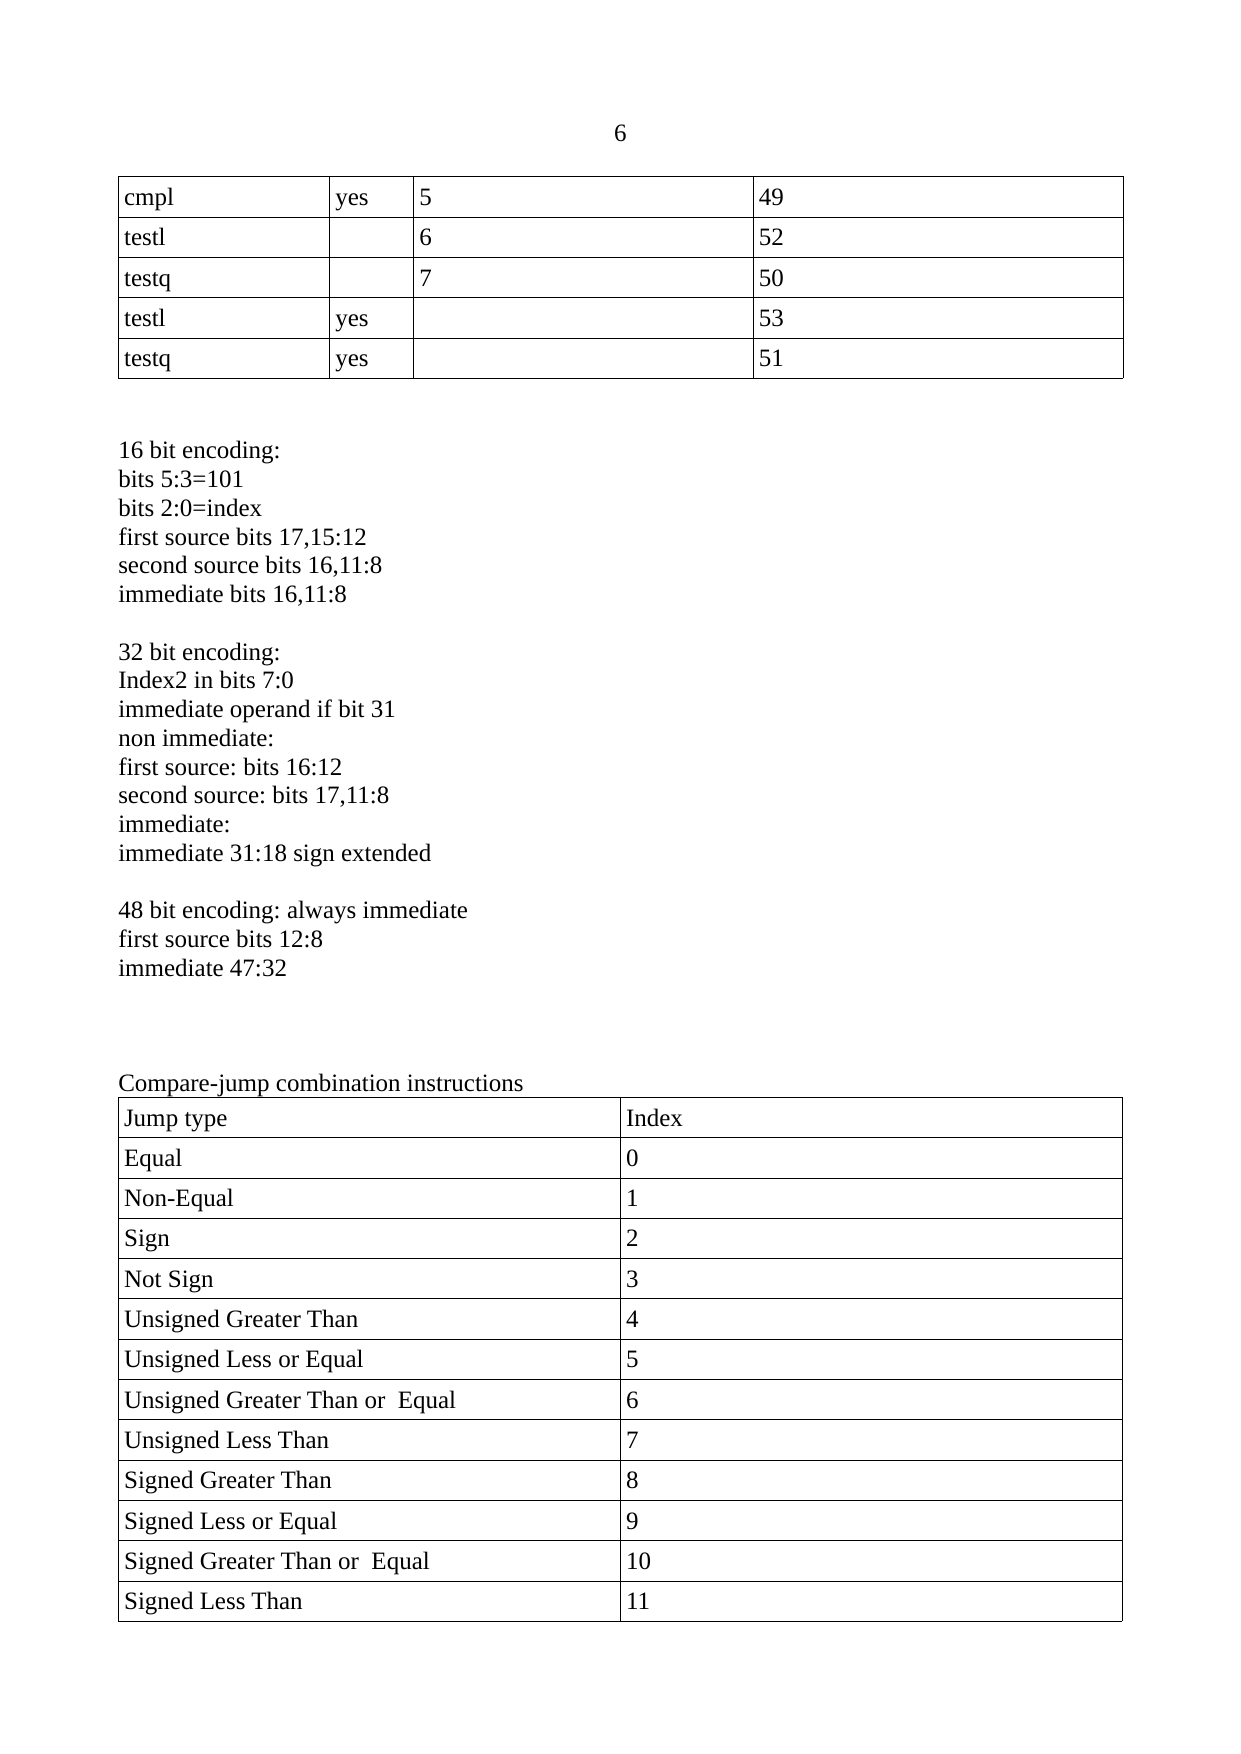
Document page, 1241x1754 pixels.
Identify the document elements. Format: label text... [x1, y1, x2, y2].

text immediate 47:32 [118, 953, 1122, 982]
table_cell 5 [621, 1340, 1122, 1379]
text first source bits 17,15:12 [118, 522, 1122, 551]
table_cell 4 [621, 1299, 1122, 1339]
table_cell testl [119, 298, 329, 338]
table_cell 10 [621, 1541, 1122, 1581]
text second source bits 16,11:8 [118, 551, 1122, 579]
table_header Jump type [119, 1098, 620, 1137]
table_cell 6 [414, 218, 753, 257]
table_cell yes [330, 339, 413, 378]
text Index2 in bits 7:0 [118, 666, 1122, 694]
text immediate: [118, 809, 1122, 838]
table_cell 2 [621, 1219, 1122, 1258]
table_cell 8 [621, 1461, 1122, 1500]
table_cell Unsigned Greater Than or Equal [119, 1380, 620, 1419]
table_cell 52 [754, 218, 1123, 257]
text bits 2:0=index [118, 493, 1122, 522]
table_cell Unsigned Less or Equal [119, 1340, 620, 1379]
table_cell 0 [621, 1138, 1122, 1177]
table_cell 7 [414, 258, 753, 297]
table_cell cmpl [119, 177, 329, 217]
text non immediate: [118, 723, 1122, 752]
text bits 5:3=101 [118, 464, 1122, 493]
table_cell testq [119, 339, 329, 378]
table_cell yes [330, 298, 413, 338]
table_cell Sign [119, 1219, 620, 1258]
table_cell Signed Less Than [119, 1582, 620, 1621]
table_cell Equal [119, 1138, 620, 1177]
table_cell 6 [621, 1380, 1122, 1419]
table_cell Unsigned Less Than [119, 1420, 620, 1459]
table_cell Non-Equal [119, 1179, 620, 1218]
table_cell Not Sign [119, 1259, 620, 1298]
table_cell 53 [754, 298, 1123, 338]
table_cell testq [119, 258, 329, 297]
table_cell 7 [621, 1420, 1122, 1459]
table_cell 11 [621, 1582, 1122, 1621]
table_cell Unsigned Greater Than [119, 1299, 620, 1339]
table_cell 1 [621, 1179, 1122, 1218]
table_cell 5 [414, 177, 753, 217]
text immediate bits 16,11:8 [118, 579, 1122, 608]
table_cell testl [119, 218, 329, 257]
table_cell 3 [621, 1259, 1122, 1298]
table_cell [330, 258, 413, 297]
table_cell Signed Greater Than [119, 1461, 620, 1500]
table_cell [330, 218, 413, 257]
text 32 bit encoding: [118, 637, 1122, 666]
table_cell 51 [754, 339, 1123, 378]
text immediate operand if bit 31 [118, 694, 1122, 723]
table_cell 9 [621, 1501, 1122, 1540]
text 16 bit encoding: [118, 436, 1122, 464]
table_header Index [621, 1098, 1122, 1137]
text Compare-jump combination instructions [118, 1068, 1122, 1097]
table_cell [414, 298, 753, 338]
text second source: bits 17,11:8 [118, 781, 1122, 809]
text first source: bits 16:12 [118, 752, 1122, 781]
table_cell 50 [754, 258, 1123, 297]
table_cell [414, 339, 753, 378]
text first source bits 12:8 [118, 924, 1122, 953]
text 48 bit encoding: always immediate [118, 896, 1122, 924]
table_cell Signed Less or Equal [119, 1501, 620, 1540]
table_cell yes [330, 177, 413, 217]
table_cell 49 [754, 177, 1123, 217]
text immediate 31:18 sign extended [118, 838, 1122, 867]
table_cell Signed Greater Than or Equal [119, 1541, 620, 1581]
